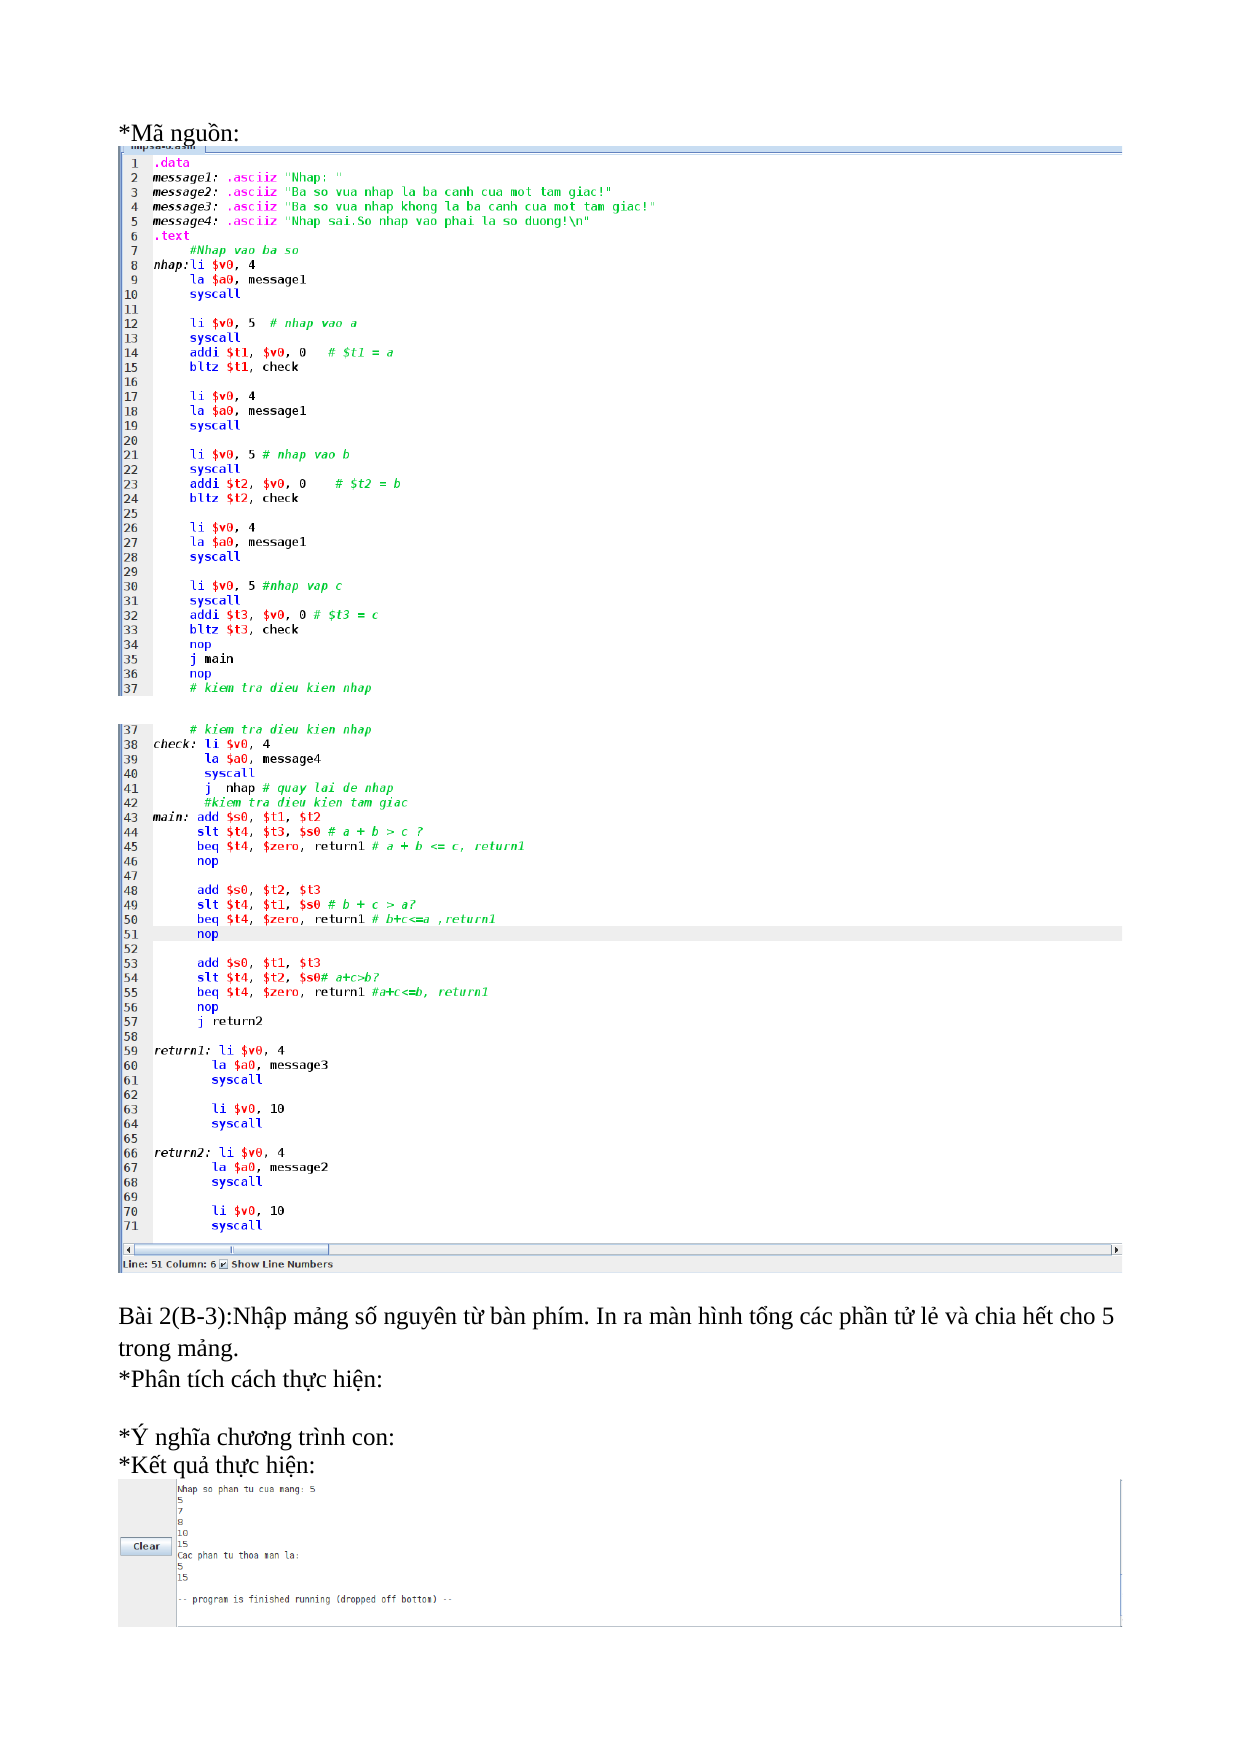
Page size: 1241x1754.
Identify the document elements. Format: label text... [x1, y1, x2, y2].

text Bài 2(B-3):Nhập mảng số nguyên từ bàn phím. In ra màn hình tổng các phần tử lẻ và chia hết cho 5 trong mảng. [118, 1301, 1122, 1364]
text *Kết quả thực hiện: [118, 1450, 1122, 1479]
text *Ý nghĩa chương trình con: [118, 1422, 1122, 1450]
text *Phân tích cách thực hiện: [118, 1364, 1122, 1393]
picture [118, 146, 1123, 696]
picture [118, 724, 1123, 1273]
text *Mã nguồn: [118, 118, 1122, 146]
picture [118, 1479, 1123, 1627]
